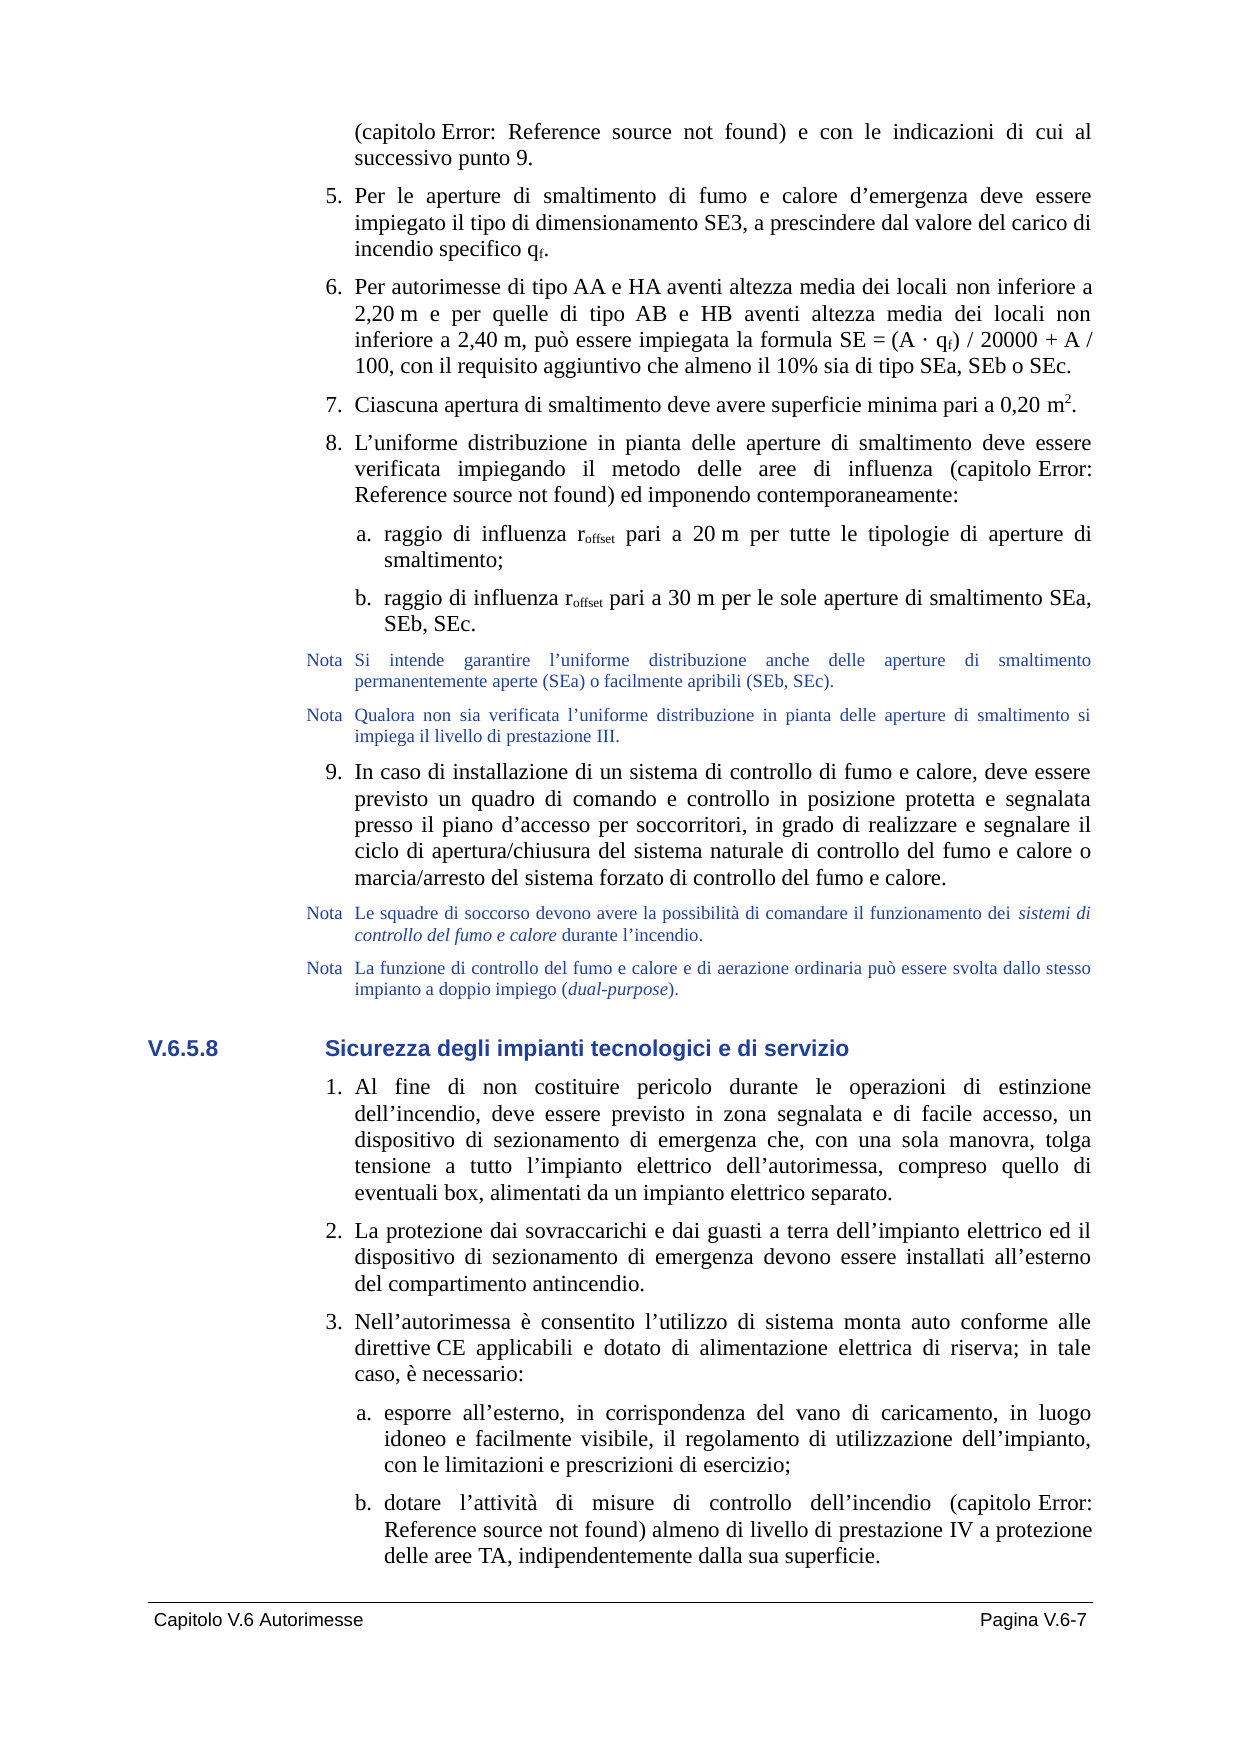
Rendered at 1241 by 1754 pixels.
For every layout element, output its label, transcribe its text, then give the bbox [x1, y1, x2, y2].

list Il livello di prestazione III (capitolo Errore: sorgente del riferimento non trovata) deve prevedere un sistema progettato, realizzato ed esercito a regola d’arte (capitolo Errore: sorgente del riferimento non trovata) e con le indicazioni di cui al successivo punto 9. [342, 118, 1093, 171]
list raggio di influenza roffset pari a 30 m per le sole aperture di smaltimento SEa, SEb, SEc. [372, 584, 1093, 637]
list Qualora non sia verificata l’uniforme distribuzione in pianta delle aperture di smaltimento si impiega il livello di prestazione III. [342, 703, 1093, 747]
list Al fine di non costituire pericolo durante le operazioni di estinzione dell’incendio, deve essere previsto in zona segnalata e di facile accesso, un dispositivo di sezionamento di emergenza che, con una sola manovra, tolga tensione a tutto l’impianto elettrico dell’autorimessa, compreso quello di eventuali box, alimentati da un impianto elettrico separato. [342, 1073, 1093, 1205]
list L’uniforme distribuzione in pianta delle aperture di smaltimento deve essere verificata impiegando il metodo delle aree di influenza (capitolo Errore: sorgente del riferimento non trovata) ed imponendo contemporaneamente: [342, 429, 1093, 508]
list Si intende garantire l’uniforme distribuzione anche delle aperture di smaltimento permanentemente aperte (SEa) o facilmente apribili (SEb, SEc). [342, 648, 1093, 692]
list La protezione dai sovraccarichi e dai guasti a terra dell’impianto elettrico ed il dispositivo di sezionamento di emergenza devono essere installati all’esterno del compartimento antincendio. [342, 1217, 1093, 1296]
list Le squadre di soccorso devono avere la possibilità di comandare il funzionamento dei sistemi di controllo del fumo e calore durante l’incendio. [342, 902, 1093, 945]
list La funzione di controllo del fumo e calore e di aerazione ordinaria può essere svolta dallo stesso impianto a doppio impiego (dual-purpose). [342, 957, 1093, 1000]
list esporre all’esterno, in corrispondenza del vano di caricamento, in luogo idoneo e facilmente visibile, il regolamento di utilizzazione dell’impianto, con le limitazioni e prescrizioni di esercizio; [372, 1399, 1093, 1478]
list Per le aperture di smaltimento di fumo e calore d’emergenza deve essere impiegato il tipo di dimensionamento SE3, a prescindere dal valore del carico di incendio specifico qf. [342, 183, 1093, 262]
list Per autorimesse di tipo AA e HA aventi altezza media dei locali non inferiore a 2,20 m e per quelle di tipo AB e HB aventi altezza media dei locali non inferiore a 2,40 m, può essere impiegata la formula SE = (A · qf) / 20000 + A / 100, con il requisito aggiuntivo che almeno il 10% sia di tipo SEa, SEb o SEc. [342, 273, 1093, 379]
list dotare l’attività di misure di controllo dell’incendio (capitolo Errore: sorgente del riferimento non trovata) almeno di livello di prestazione IV a protezione delle aree TA, indipendentemente dalla sua superficie. [372, 1489, 1093, 1568]
list Nell’autorimessa è consentito l’utilizzo di sistema monta auto conforme alle direttive CE applicabili e dotato di alimentazione elettrica di riserva; in tale caso, è necessario: [342, 1308, 1093, 1387]
list raggio di influenza roffset pari a 20 m per tutte le tipologie di aperture di smaltimento; [372, 519, 1093, 572]
list Ciascuna apertura di smaltimento deve avere superficie minima pari a 0,20 m2. [342, 391, 1093, 417]
subtitle Sicurezza degli impianti tecnologici e di servizio [148, 1035, 1093, 1062]
list In caso di installazione di un sistema di controllo di fumo e calore, deve essere previsto un quadro di comando e controllo in posizione protetta e segnalata presso il piano d’accesso per soccorritori, in grado di realizzare e segnalare il ciclo di apertura/chiusura del sistema naturale di controllo del fumo e calore o marcia/arresto del sistema forzato di controllo del fumo e calore. [342, 758, 1093, 890]
